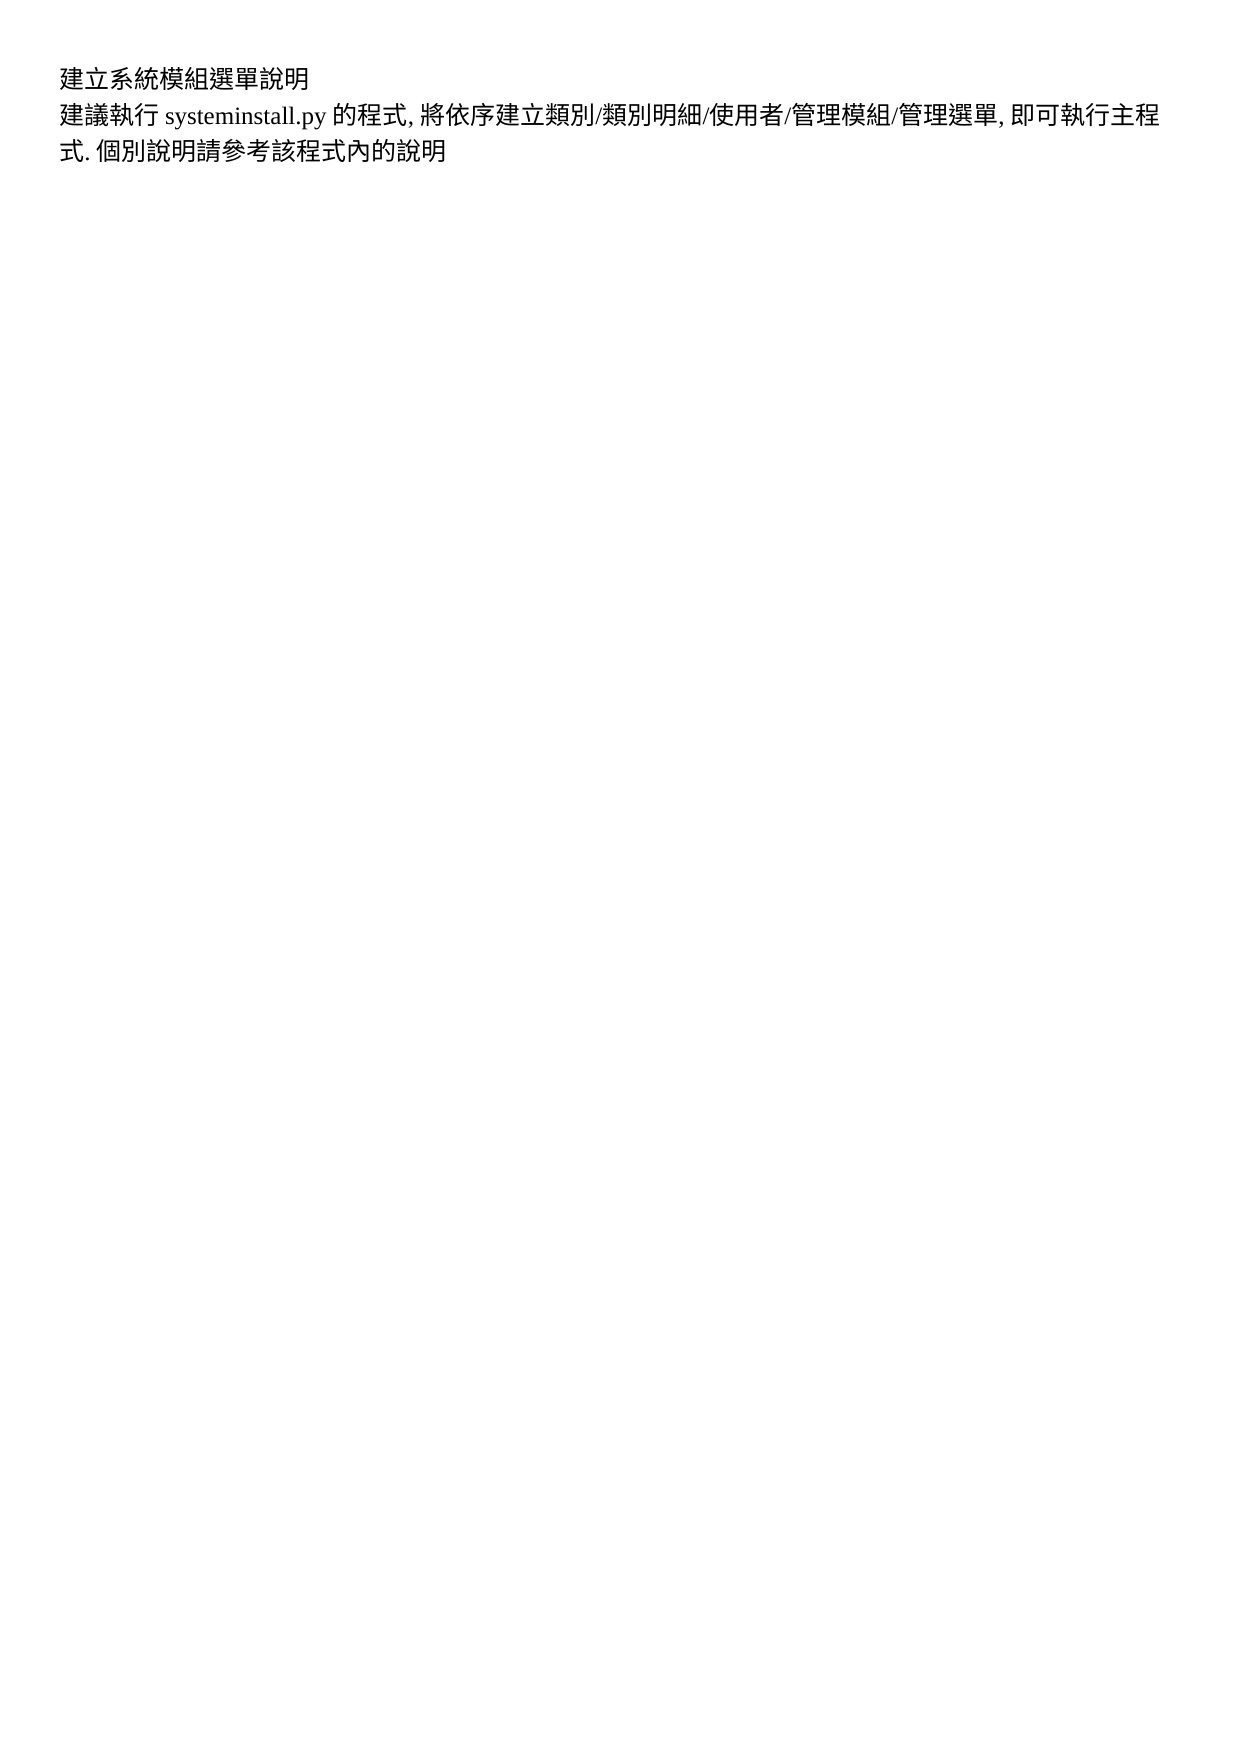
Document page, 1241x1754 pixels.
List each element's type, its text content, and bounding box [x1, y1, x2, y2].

text 建立系統模組選單說明 [59, 59, 1181, 95]
text 建議執行 systeminstall.py 的程式, 將依序建立類別/類別明細/使用者/管理模組/管理選單, 即可執行主程式. 個別說明請參考該程式內的說明 [59, 95, 1181, 168]
